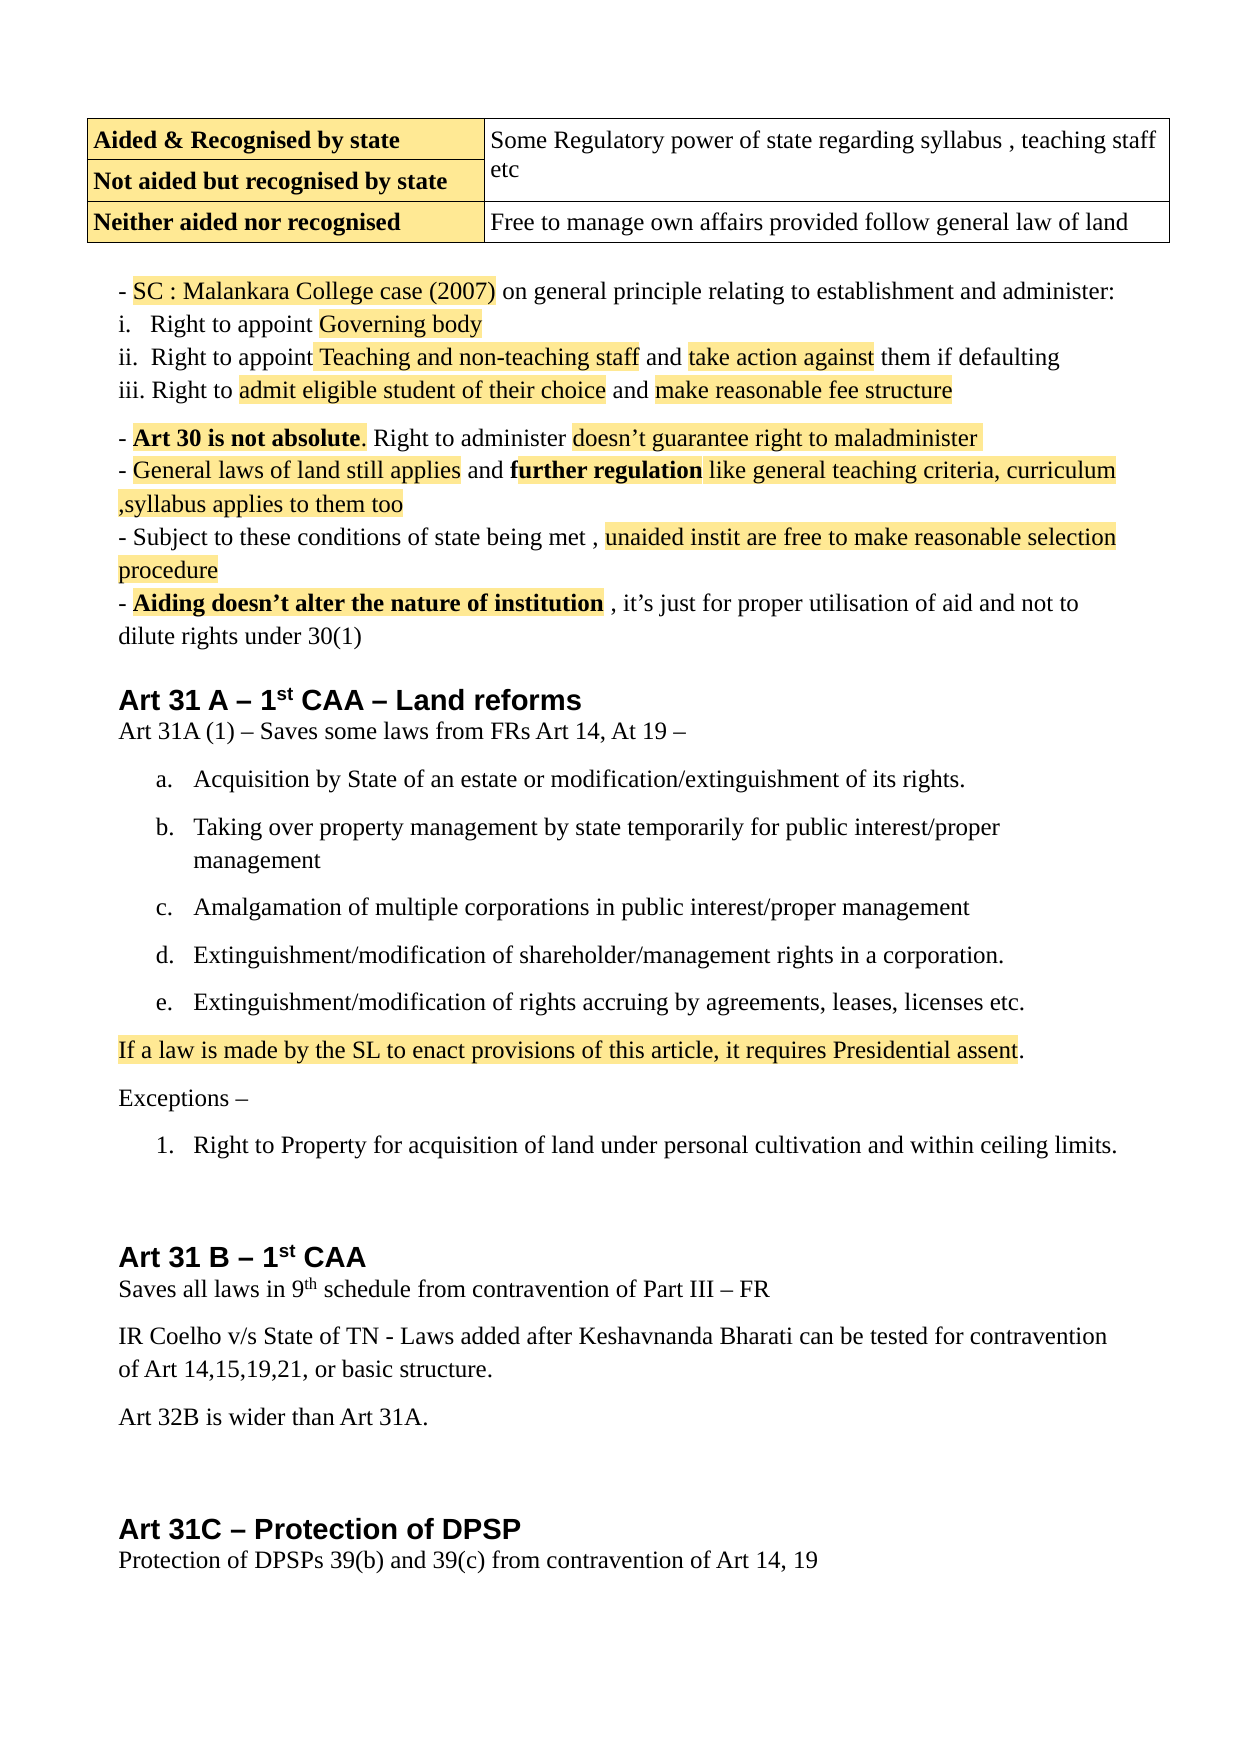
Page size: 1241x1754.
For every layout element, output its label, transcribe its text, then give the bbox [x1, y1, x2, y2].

text IR Coelho v/s State of TN - Laws added after Keshavnanda Bharati can be tested for contravention of Art 14,15,19,21, or basic structure. [118, 1321, 1122, 1383]
text Exceptions – [118, 1083, 1122, 1111]
table_cell Neither aided nor recognised [88, 202, 484, 242]
text Art 31A (1) – Saves some laws from FRs Art 14, At 19 – [118, 716, 1122, 745]
table_header Aided & Recognised by state [88, 119, 484, 159]
table_cell Not aided but recognised by state [88, 160, 484, 201]
list Extinguishment/modification of rights accruing by agreements, leases, licenses etc. [156, 987, 1122, 1016]
subtitle Art 31 A – 1st CAA – Land reforms [118, 683, 1122, 716]
text If a law is made by the SL to enact provisions of this article, it requires Presidential assent. [118, 1035, 1122, 1064]
list Extinguishment/modification of shareholder/management rights in a corporation. [156, 940, 1122, 969]
list Right to Property for acquisition of land under personal cultivation and within ceiling limits. [156, 1130, 1122, 1159]
table_header Some Regulatory power of state regarding syllabus , teaching staff etc [485, 119, 1169, 201]
text Saves all laws in 9th schedule from contravention of Part III – FR [118, 1274, 1122, 1302]
text - Art 30 is not absolute. Right to administer doesn’t guarantee right to maladminister - General laws of land still applies and further regulation like general teaching criteria, curriculum ,syllabus applies to them too - Subject to these conditions of state being met , unaided instit are free to make reasonable selection procedure - Aiding doesn’t alter the nature of institution , it’s just for proper utilisation of aid and not to dilute rights under 30(1) [118, 423, 1122, 649]
text Protection of DPSPs 39(b) and 39(c) from contravention of Art 14, 19 [118, 1545, 1122, 1574]
text Art 32B is wider than Art 31A. [118, 1402, 1122, 1431]
list Amalgamation of multiple corporations in public interest/proper management [156, 892, 1122, 921]
subtitle Art 31C – Protection of DPSP [118, 1512, 1122, 1545]
table_cell Free to manage own affairs provided follow general law of land [485, 202, 1169, 242]
list Acquisition by State of an estate or modification/extinguishment of its rights. [156, 764, 1122, 793]
text - SC : Malankara College case (2007) on general principle relating to establishment and administer: i. Right to appoint Governing body ii. Right to appoint Teaching and non-teaching staff and take action against them if defaulting iii. Right to admit eligible student of their choice and make reasonable fee structure [118, 243, 1122, 404]
subtitle Art 31 B – 1st CAA [118, 1240, 1122, 1274]
list Taking over property management by state temporarily for public interest/proper management [156, 812, 1122, 873]
